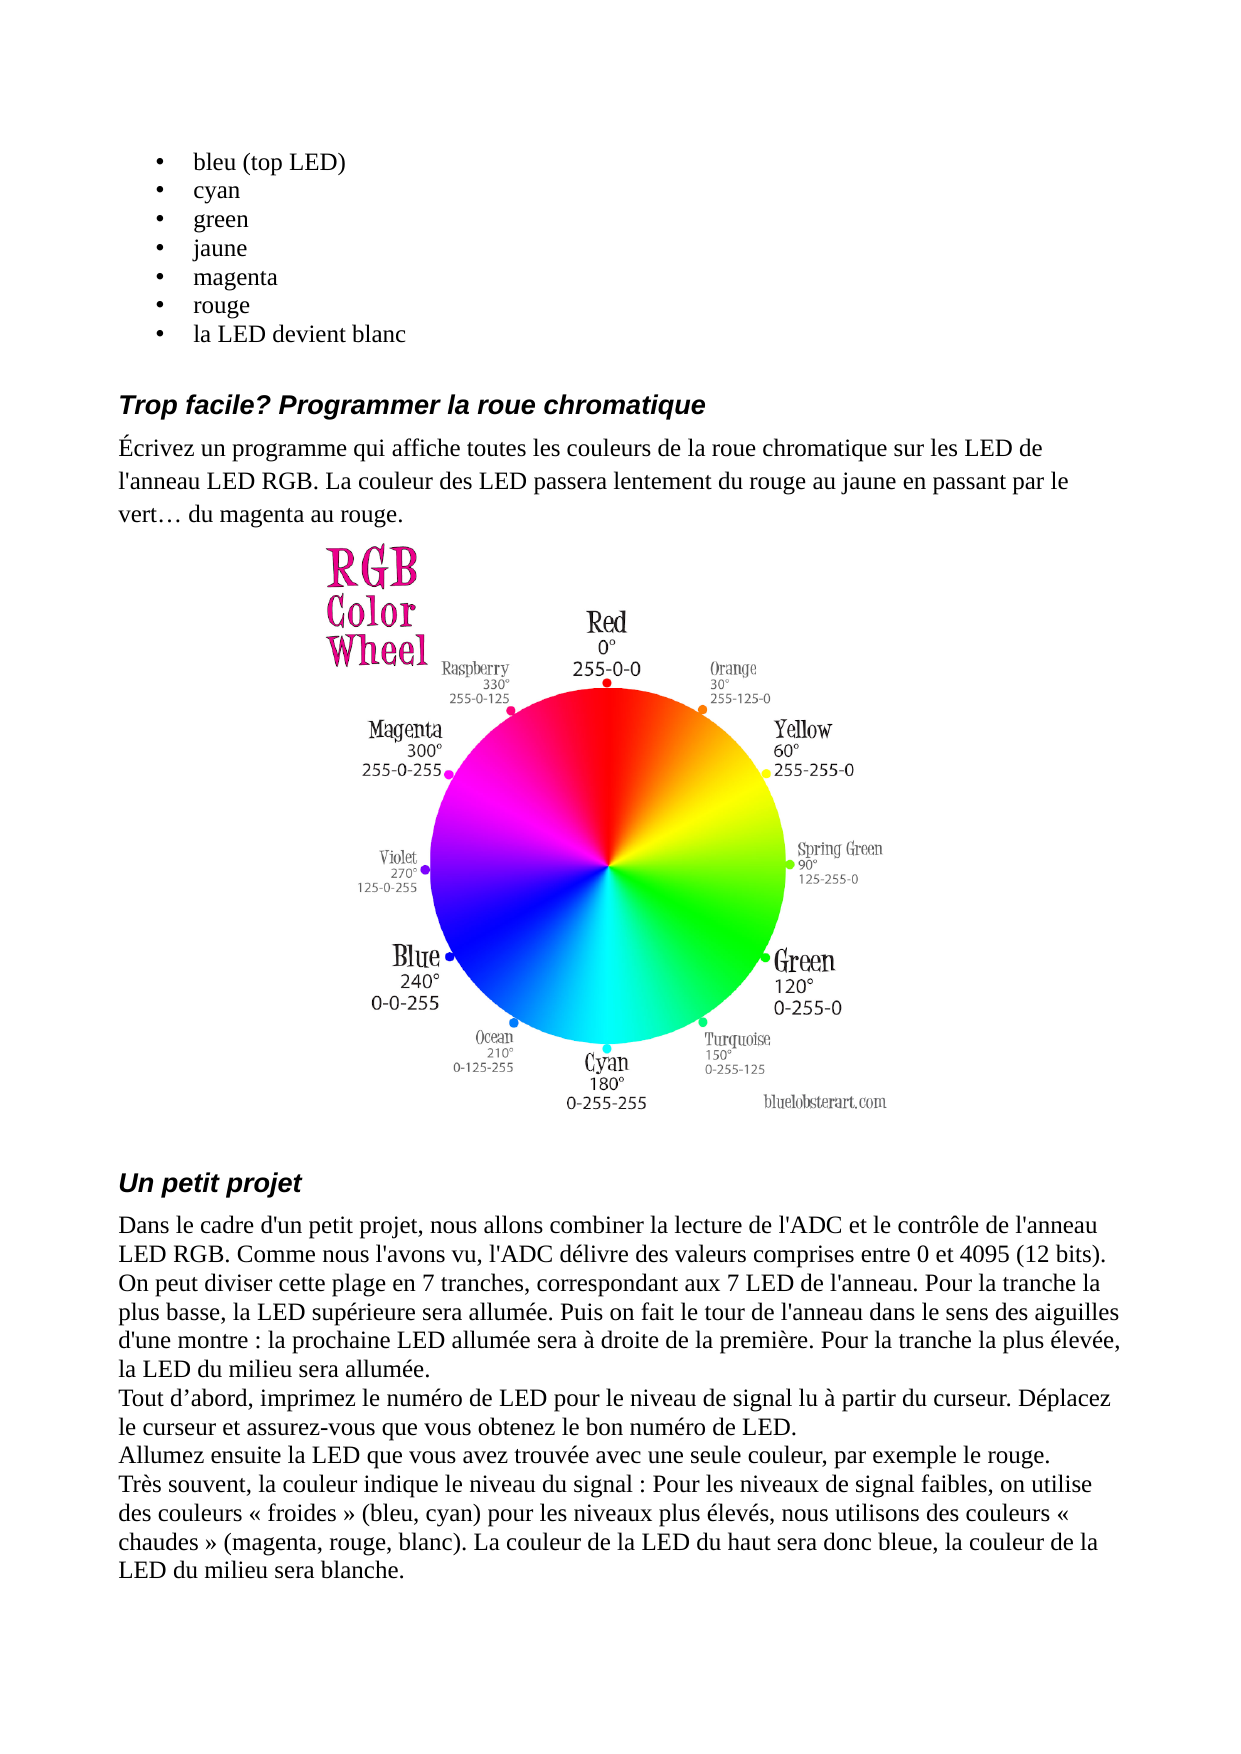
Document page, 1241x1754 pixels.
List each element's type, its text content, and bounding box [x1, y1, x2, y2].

picture [320, 541, 889, 1111]
list la LED devient blanc [156, 319, 1122, 348]
list bleu (top LED) [156, 147, 1122, 176]
subtitle Un petit projet [118, 1167, 1122, 1198]
text Allumez ensuite la LED que vous avez trouvée avec une seule couleur, par exemple le rouge. [118, 1441, 1122, 1469]
list jaune [156, 233, 1122, 262]
text Très souvent, la couleur indique le niveau du signal : Pour les niveaux de signal faibles, on utilise des couleurs « froides » (bleu, cyan) pour les niveaux plus élevés, nous utilisons des couleurs « chaudes » (magenta, rouge, blanc). La couleur de la LED du haut sera donc bleue, la couleur de la LED du milieu sera blanche. [118, 1469, 1122, 1584]
list magenta [156, 262, 1122, 291]
list rouge [156, 291, 1122, 319]
text Dans le cadre d'un petit projet, nous allons combiner la lecture de l'ADC et le contrôle de l'anneau LED RGB. Comme nous l'avons vu, l'ADC délivre des valeurs comprises entre 0 et 4095 (12 bits). On peut diviser cette plage en 7 tranches, correspondant aux 7 LED de l'anneau. Pour la tranche la plus basse, la LED supérieure sera allumée. Puis on fait le tour de l'anneau dans le sens des aiguilles d'une montre : la prochaine LED allumée sera à droite de la première. Pour la tranche la plus élevée, la LED du milieu sera allumée. [118, 1211, 1122, 1383]
list green [156, 204, 1122, 233]
list cyan [156, 176, 1122, 204]
text Tout d’abord, imprimez le numéro de LED pour le niveau de signal lu à partir du curseur. Déplacez le curseur et assurez-vous que vous obtenez le bon numéro de LED. [118, 1383, 1122, 1441]
subtitle Trop facile? Programmer la roue chromatique [118, 389, 1122, 421]
text Écrivez un programme qui affiche toutes les couleurs de la roue chromatique sur les LED de l'anneau LED RGB. La couleur des LED passera lentement du rouge au jaune en passant par le vert… du magenta au rouge. [118, 433, 1122, 528]
